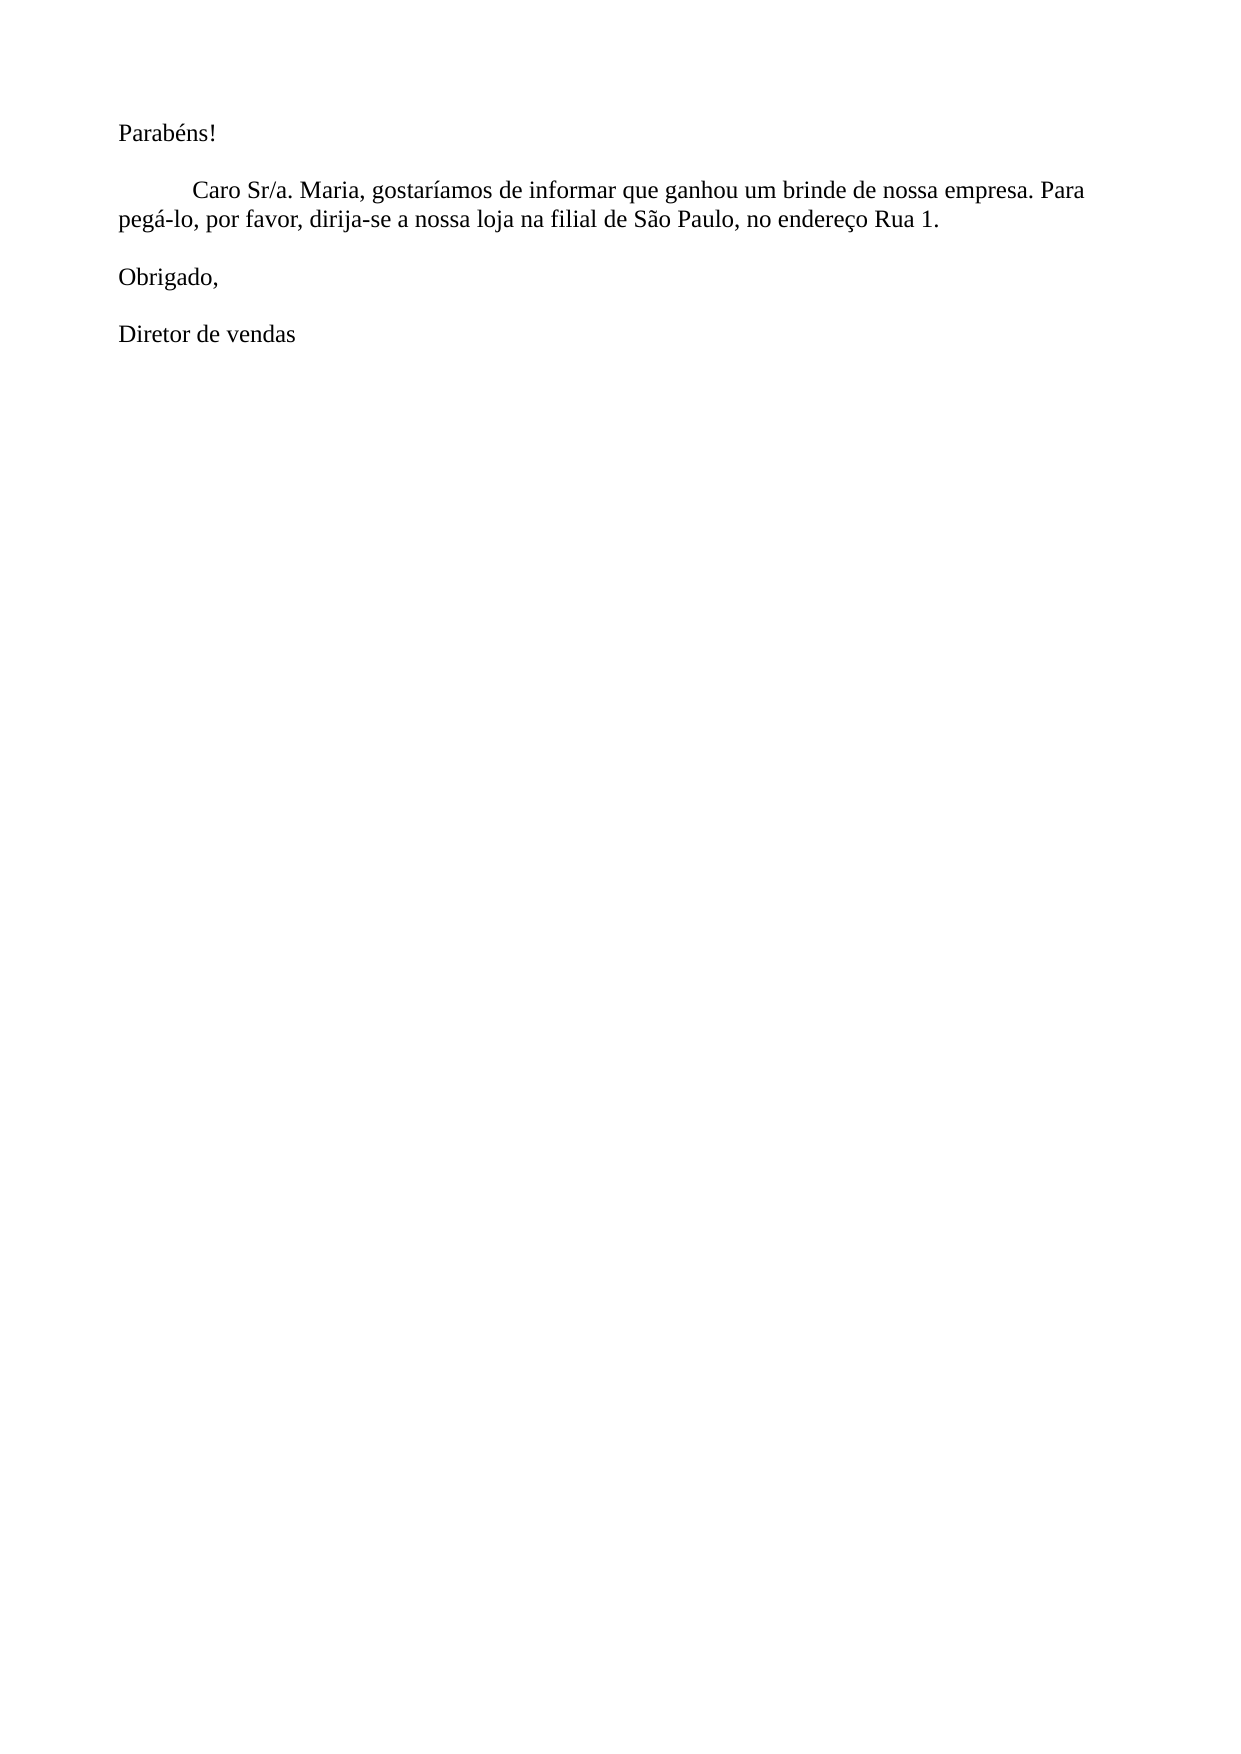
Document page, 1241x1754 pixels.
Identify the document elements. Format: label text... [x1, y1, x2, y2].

text Obrigado, [118, 262, 1122, 291]
text Caro Sr/a. Maria, gostaríamos de informar que ganhou um brinde de nossa empresa. Para pegá-lo, por favor, dirija-se a nossa loja na filial de São Paulo, no endereço Rua 1. [118, 176, 1122, 233]
text Diretor de vendas [118, 319, 1122, 348]
text Parabéns! [118, 118, 1122, 147]
